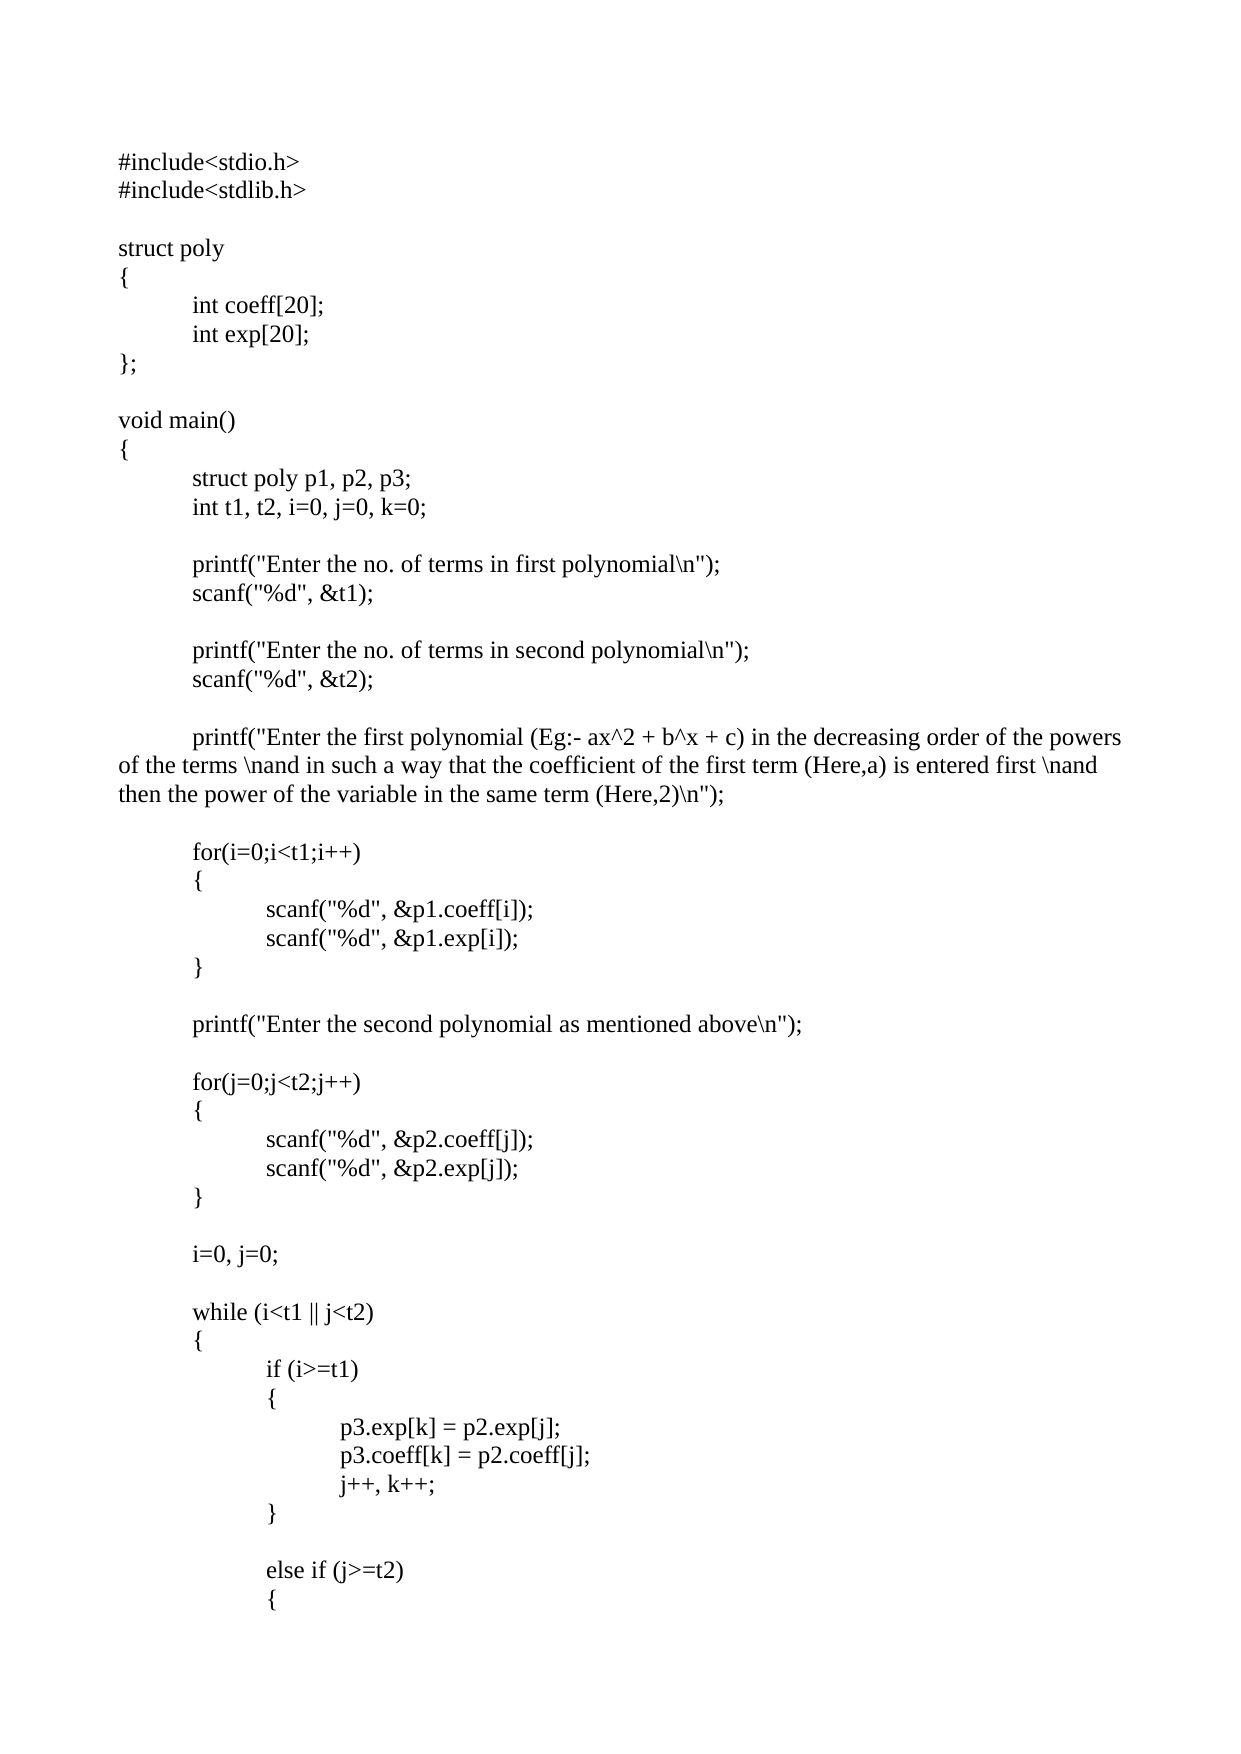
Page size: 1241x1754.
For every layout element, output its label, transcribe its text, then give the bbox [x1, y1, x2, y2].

text printf("Enter the first polynomial (Eg:- ax^2 + b^x + c) in the decreasing order of the powers of the terms \nand in such a way that the coefficient of the first term (Here,a) is entered first \nand then the power of the variable in the same term (Here,2)\n"); [118, 722, 1122, 808]
text if (i>=t1) [118, 1354, 1122, 1383]
text int coeff[20]; [118, 291, 1122, 319]
text { [118, 262, 1122, 291]
text p3.coeff[k] = p2.coeff[j]; [118, 1441, 1122, 1469]
text printf("Enter the no. of terms in first polynomial\n"); [118, 549, 1122, 578]
text printf("Enter the second polynomial as mentioned above\n"); [118, 1009, 1122, 1038]
text scanf("%d", &p2.exp[j]); [118, 1153, 1122, 1182]
text while (i<t1 || j<t2) [118, 1297, 1122, 1326]
text { [118, 1584, 1122, 1613]
text scanf("%d", &p1.exp[i]); [118, 923, 1122, 952]
text } [118, 1182, 1122, 1211]
text scanf("%d", &t1); [118, 578, 1122, 607]
text p3.exp[k] = p2.exp[j]; [118, 1412, 1122, 1441]
text { [118, 434, 1122, 463]
text j++, k++; [118, 1469, 1122, 1498]
text int t1, t2, i=0, j=0, k=0; [118, 492, 1122, 521]
text { [118, 1326, 1122, 1354]
text for(i=0;i<t1;i++) [118, 837, 1122, 866]
text i=0, j=0; [118, 1239, 1122, 1268]
text } [118, 952, 1122, 981]
text else if (j>=t2) [118, 1556, 1122, 1584]
text } [118, 1498, 1122, 1527]
text scanf("%d", &p2.coeff[j]); [118, 1124, 1122, 1153]
text printf("Enter the no. of terms in second polynomial\n"); [118, 636, 1122, 664]
text { [118, 1096, 1122, 1124]
text scanf("%d", &p1.coeff[i]); [118, 894, 1122, 923]
text struct poly [118, 233, 1122, 262]
text #include<stdlib.h> [118, 176, 1122, 204]
text for(j=0;j<t2;j++) [118, 1067, 1122, 1096]
text void main() [118, 406, 1122, 434]
text { [118, 866, 1122, 894]
text int exp[20]; [118, 319, 1122, 348]
text { [118, 1383, 1122, 1412]
text }; [118, 348, 1122, 377]
text struct poly p1, p2, p3; [118, 463, 1122, 492]
text #include<stdio.h> [118, 147, 1122, 176]
text scanf("%d", &t2); [118, 664, 1122, 693]
